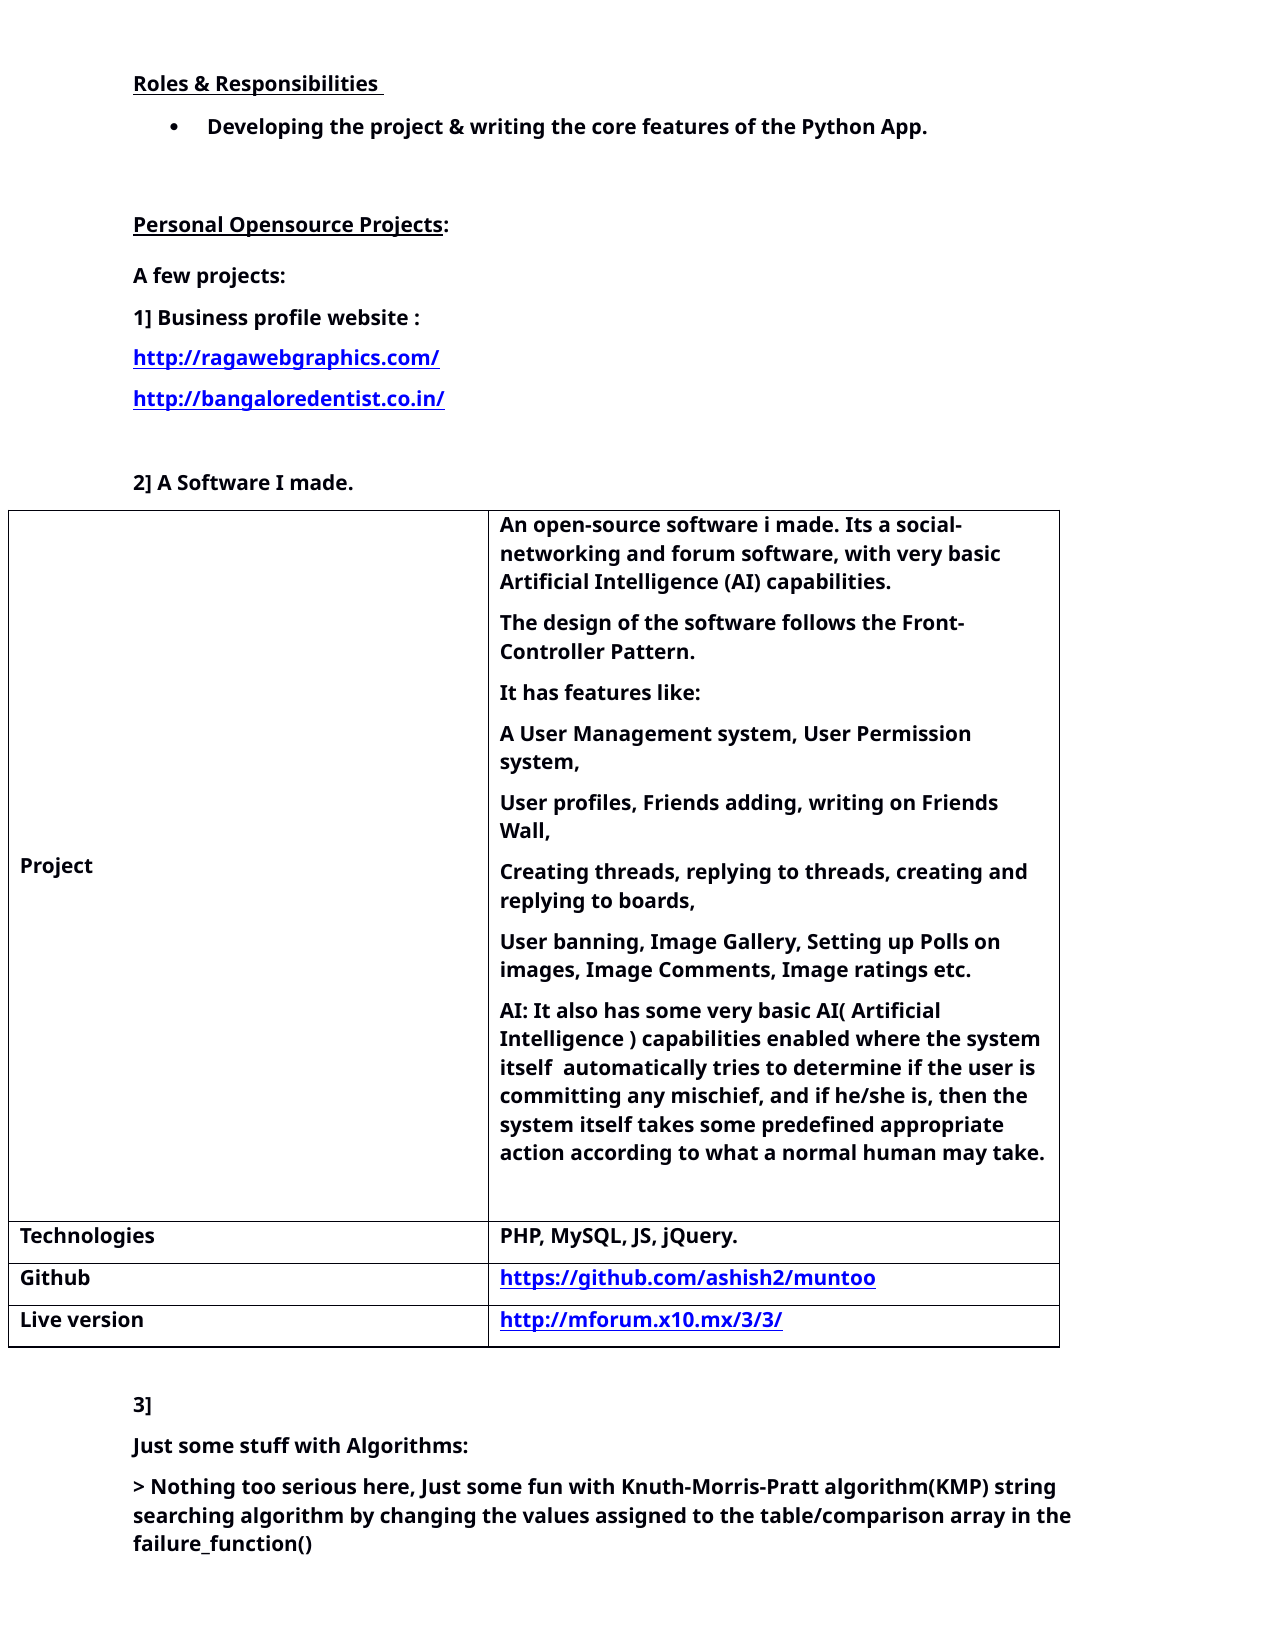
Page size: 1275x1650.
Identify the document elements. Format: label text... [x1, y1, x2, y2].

text http://bangaloredentist.co.in/ [133, 384, 1152, 413]
list Developing the project & writing the core features of the Python App. [170, 112, 1152, 141]
text http://ragawebgraphics.com/ [133, 343, 1152, 372]
text Roles & Responsibilities [133, 69, 1152, 98]
text A few projects: [133, 262, 1152, 290]
text Just some stuff with Algorithms: [133, 1432, 1152, 1460]
text 1] Business profile website : [133, 303, 1152, 331]
text 3] [133, 1391, 1152, 1419]
text 2] A Software I made. [133, 468, 1152, 497]
text > Nothing too serious here, Just some fun with Knuth-Morris-Pratt algorithm(KMP) string searching algorithm by changing the values assigned to the table/comparison array in the failure_function() [133, 1472, 1152, 1558]
table_cell Live version [9, 1306, 488, 1346]
table_header An open-source software i made. Its a social-networking and forum software, with very basic Artificial Intelligence (AI) capabilities. The design of the software follows the Front-Controller Pattern. It has features like: A User Management system, User Permission system, User profiles, Friends adding, writing on Friends Wall, Creating threads, replying to threads, creating and replying to boards, User banning, Image Gallery, Setting up Polls on images, Image Comments, Image ratings etc. AI: It also has some very basic AI( Artificial Intelligence ) capabilities enabled where the system itself automatically tries to determine if the user is committing any mischief, and if he/she is, then the system itself takes some predefined appropriate action according to what a normal human may take. [489, 511, 1059, 1221]
table_cell Technologies [9, 1222, 488, 1262]
text Personal Opensource Projects: [133, 210, 1152, 239]
table_cell https://github.com/ashish2/muntoo [489, 1264, 1059, 1304]
table_cell Github [9, 1264, 488, 1304]
table_cell http://mforum.x10.mx/3/3/ [489, 1306, 1059, 1346]
table_header Project [9, 511, 488, 1221]
table_cell PHP, MySQL, JS, jQuery. [489, 1222, 1059, 1262]
